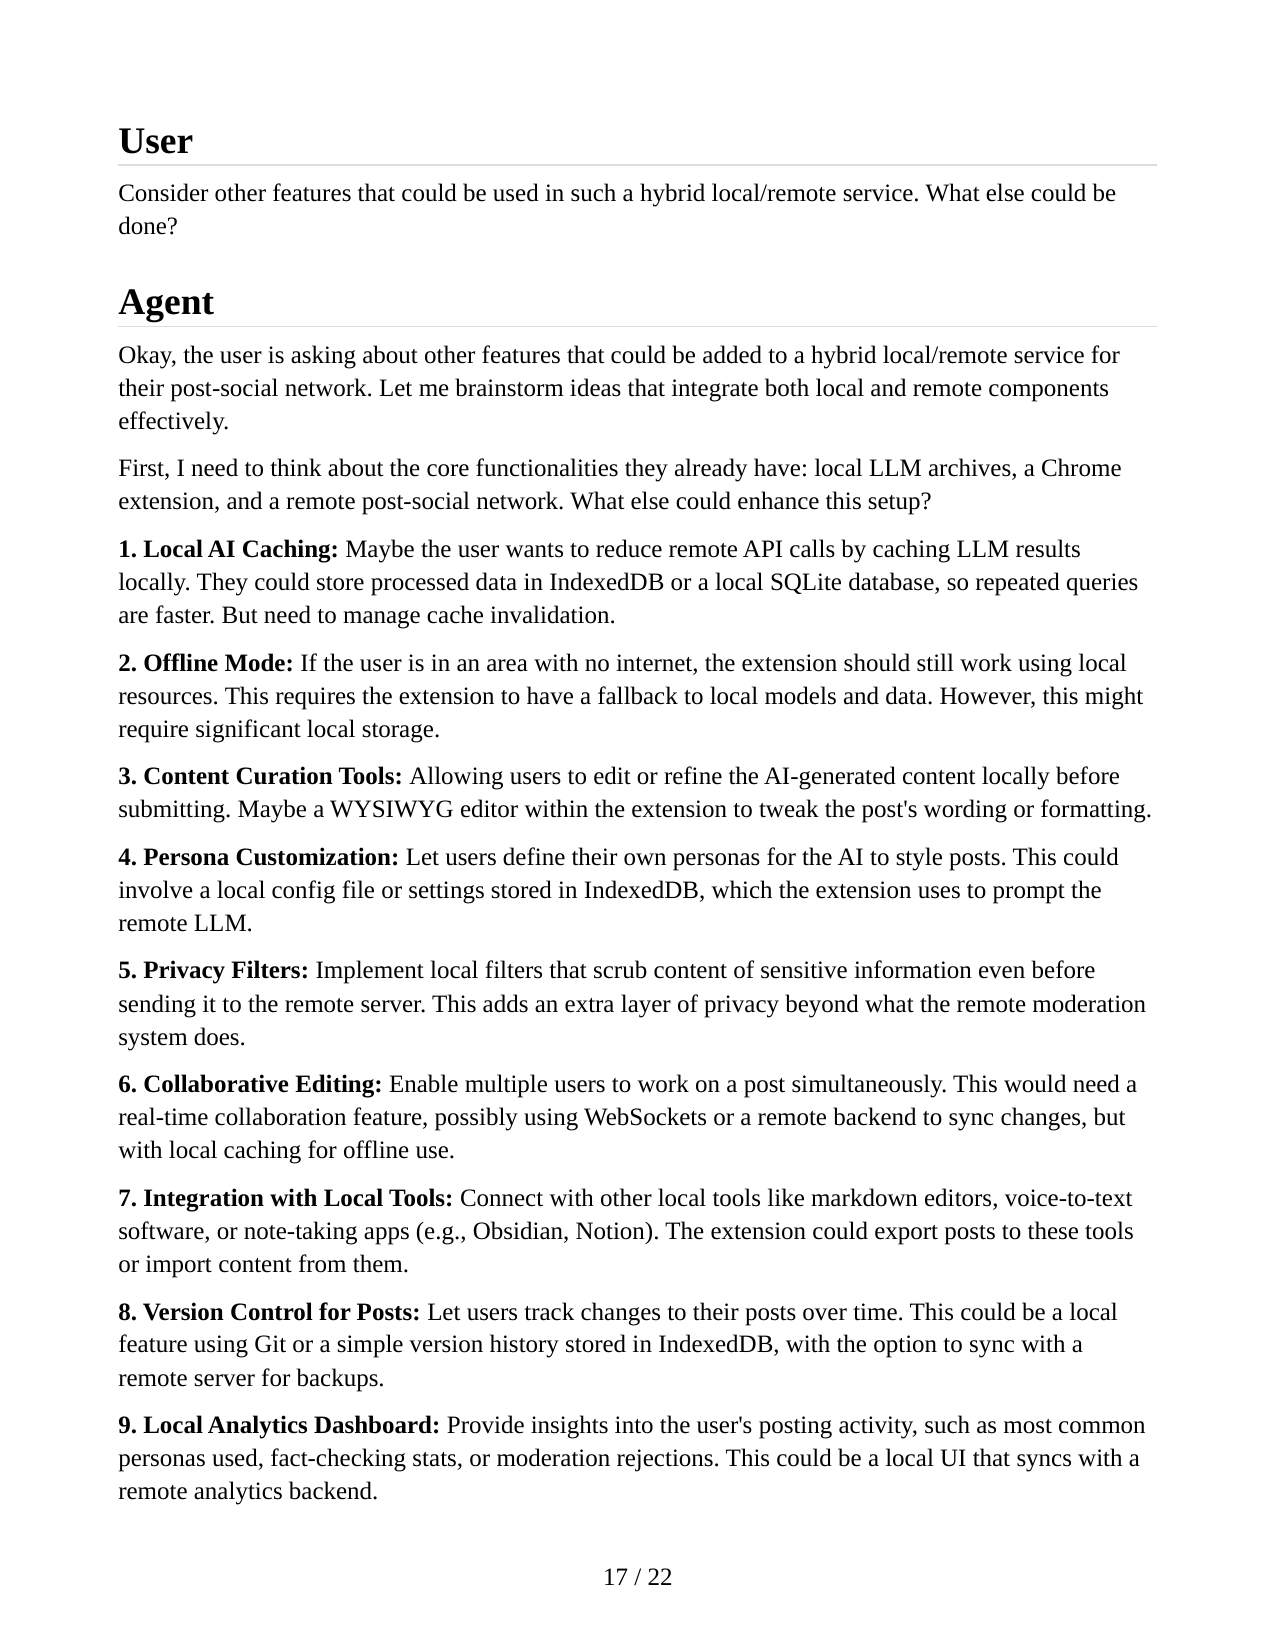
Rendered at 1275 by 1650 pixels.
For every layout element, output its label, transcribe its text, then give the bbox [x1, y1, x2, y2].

text 2. Offline Mode: If the user is in an area with no internet, the extension should still work using local resources. This requires the extension to have a fallback to local models and data. However, this might require significant local storage. [118, 648, 1157, 742]
text First, I need to think about the core functionalities they already have: local LLM archives, a Chrome extension, and a remote post-social network. What else could enhance this setup? [118, 453, 1157, 515]
text 8. Version Control for Posts: Let users track changes to their posts over time. This could be a local feature using Git or a simple version history stored in IndexedDB, with the option to sync with a remote server for backups. [118, 1297, 1157, 1391]
text 9. Local Analytics Dashboard: Provide insights into the user's posting activity, such as most common personas used, fact-checking stats, or moderation rejections. This could be a local UI that syncs with a remote analytics backend. [118, 1410, 1157, 1505]
text 1. Local AI Caching: Maybe the user wants to reduce remote API calls by caching LLM results locally. They could store processed data in IndexedDB or a local SQLite database, so repeated queries are faster. But need to manage cache invalidation. [118, 534, 1157, 629]
subtitle User [118, 118, 1157, 164]
subtitle Agent [118, 280, 1157, 326]
text 6. Collaborative Editing: Enable multiple users to work on a post simultaneously. This would need a real-time collaboration feature, possibly using WebSockets or a remote backend to sync changes, but with local caching for offline use. [118, 1069, 1157, 1164]
text 4. Persona Customization: Let users define their own personas for the AI to style posts. This could involve a local config file or settings stored in IndexedDB, which the extension uses to prompt the remote LLM. [118, 842, 1157, 937]
text Consider other features that could be used in such a hybrid local/remote service. What else could be done? [118, 178, 1157, 240]
text Okay, the user is asking about other features that could be added to a hybrid local/remote service for their post-social network. Let me brainstorm ideas that integrate both local and remote components effectively. [118, 340, 1157, 434]
text 5. Privacy Filters: Implement local filters that scrub content of sensitive information even before sending it to the remote server. This adds an extra layer of privacy beyond what the remote moderation system does. [118, 956, 1157, 1050]
text 3. Content Curation Tools: Allowing users to edit or refine the AI-generated content locally before submitting. Maybe a WYSIWYG editor within the extension to tweak the post's wording or formatting. [118, 761, 1157, 823]
text 7. Integration with Local Tools: Connect with other local tools like markdown editors, voice-to-text software, or note-taking apps (e.g., Obsidian, Notion). The extension could export posts to these tools or import content from them. [118, 1183, 1157, 1278]
